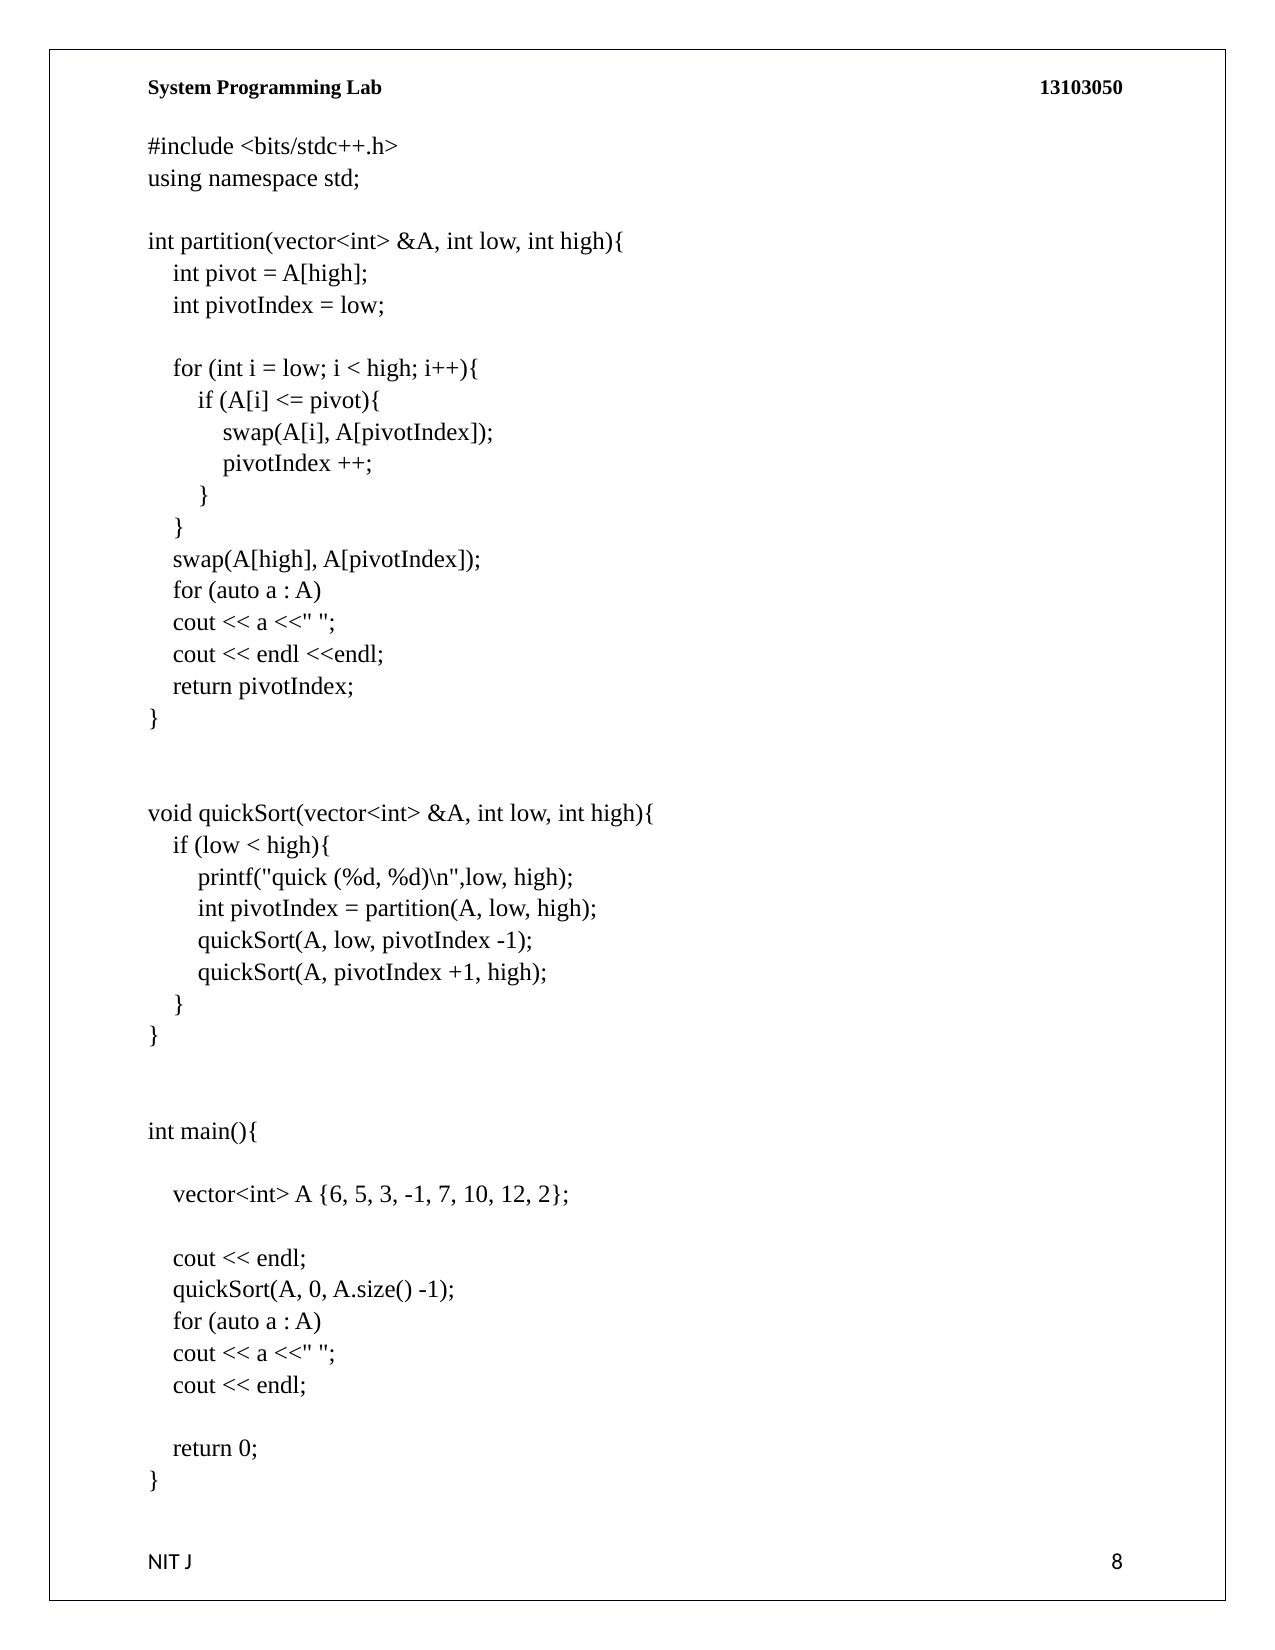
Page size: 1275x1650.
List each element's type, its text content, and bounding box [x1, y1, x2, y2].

text } [148, 480, 1169, 509]
text cout << a <<" "; [148, 607, 1169, 636]
text } [148, 512, 1169, 541]
text } [148, 1465, 1169, 1494]
text for (int i = low; i < high; i++){ [148, 353, 1169, 382]
text if (A[i] <= pivot){ [148, 385, 1169, 414]
text #include <bits/stdc++.h> [148, 131, 1169, 159]
text cout << endl; [148, 1370, 1169, 1399]
text } [148, 1020, 1169, 1049]
text int partition(vector<int> &A, int low, int high){ [148, 226, 1169, 255]
text quickSort(A, low, pivotIndex -1); [148, 925, 1169, 954]
text int main(){ [148, 1116, 1169, 1144]
text using namespace std; [148, 163, 1169, 191]
text quickSort(A, pivotIndex +1, high); [148, 957, 1169, 986]
text } [148, 989, 1169, 1017]
text return pivotIndex; [148, 671, 1169, 700]
text if (low < high){ [148, 830, 1169, 858]
text return 0; [148, 1433, 1169, 1462]
text for (auto a : A) [148, 1306, 1169, 1335]
text int pivotIndex = partition(A, low, high); [148, 893, 1169, 922]
text for (auto a : A) [148, 576, 1169, 604]
text quickSort(A, 0, A.size() -1); [148, 1274, 1169, 1303]
text vector<int> A {6, 5, 3, -1, 7, 10, 12, 2}; [148, 1179, 1169, 1208]
text void quickSort(vector<int> &A, int low, int high){ [148, 798, 1169, 827]
text int pivot = A[high]; [148, 258, 1169, 287]
text printf("quick (%d, %d)\n",low, high); [148, 862, 1169, 890]
text pivotIndex ++; [148, 448, 1169, 477]
text } [148, 703, 1169, 731]
text cout << endl <<endl; [148, 639, 1169, 668]
text cout << endl; [148, 1243, 1169, 1272]
text swap(A[i], A[pivotIndex]); [148, 417, 1169, 446]
text swap(A[high], A[pivotIndex]); [148, 544, 1169, 573]
text cout << a <<" "; [148, 1338, 1169, 1367]
text int pivotIndex = low; [148, 290, 1169, 318]
